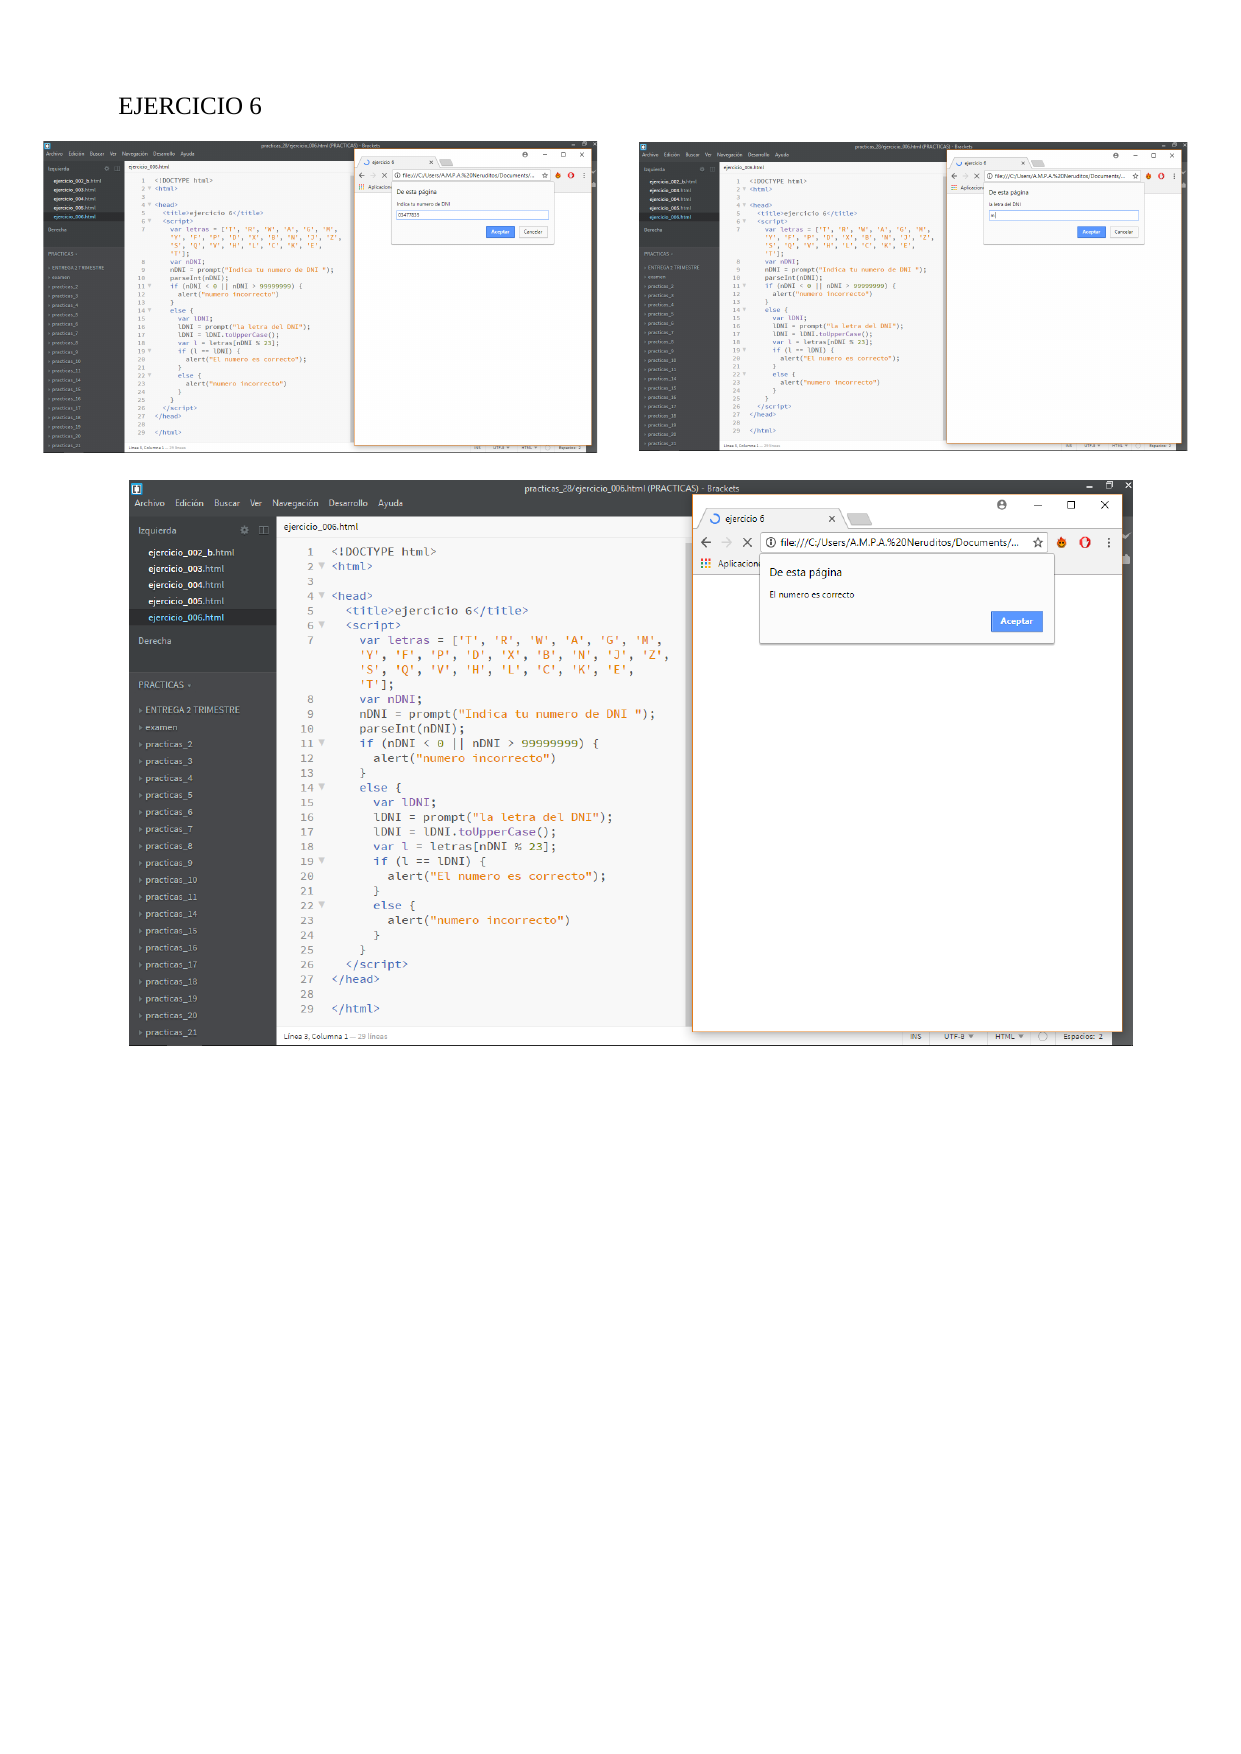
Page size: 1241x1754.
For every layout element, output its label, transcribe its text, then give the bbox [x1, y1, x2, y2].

picture [43, 141, 598, 453]
picture [129, 480, 1133, 1046]
picture [639, 142, 1188, 451]
text EJERCICIO 6 [118, 91, 1122, 119]
